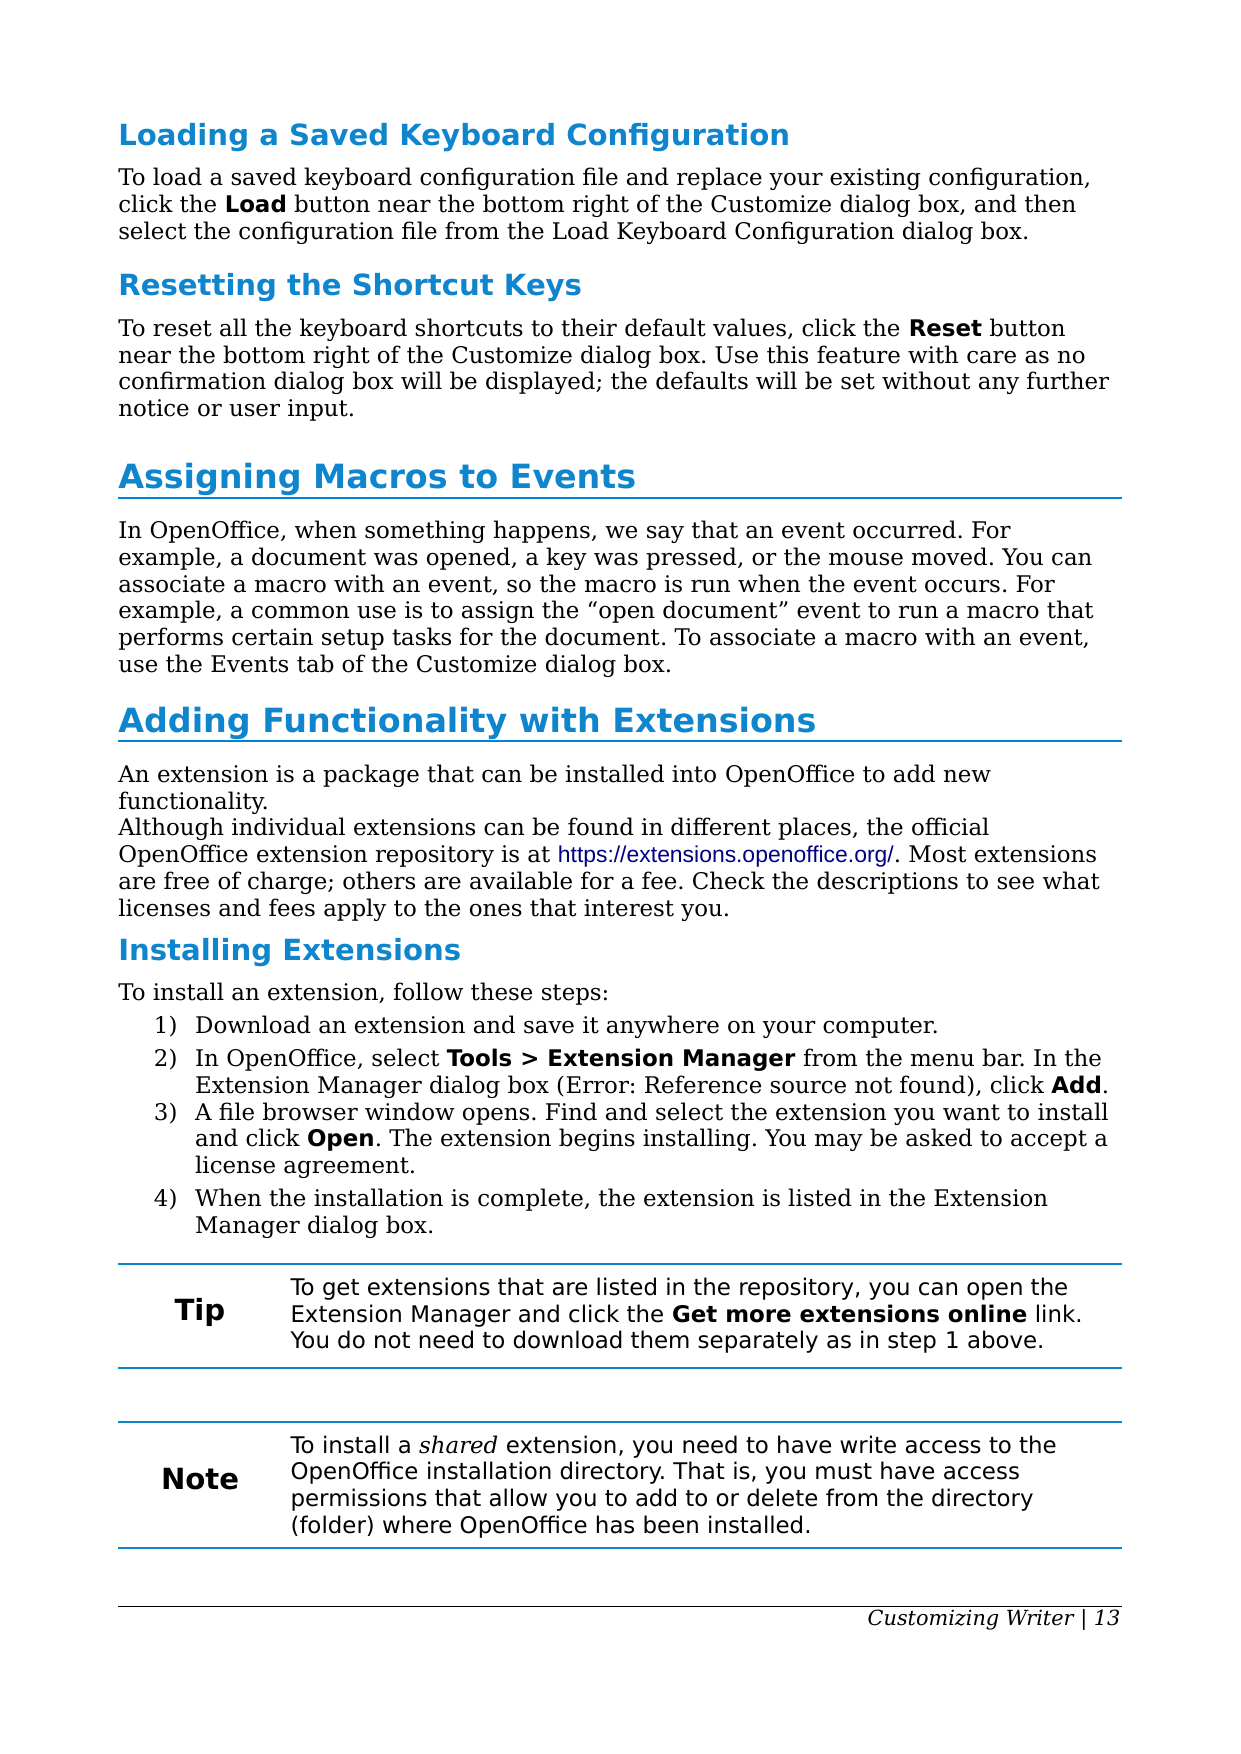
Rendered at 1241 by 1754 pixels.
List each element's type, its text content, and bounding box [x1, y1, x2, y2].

list In OpenOffice, select Tools > Extension Manager from the menu bar. In the Extension Manager dialog box (Error: Reference source not found), click Add. [177, 1046, 1122, 1099]
subtitle Adding Functionality with Extensions [118, 701, 1122, 740]
table_header To install a shared extension, you need to have write access to the OpenOffice installation directory. That is, you must have access permissions that allow you to add to or delete from the directory (folder) where OpenOffice has been installed. [281, 1423, 1122, 1547]
text To reset all the keyboard shortcuts to their default values, click the Reset button near the bottom right of the Customize dialog box. Use this feature with care as no confirmation dialog box will be displayed; the defaults will be set without any further notice or user input. [118, 315, 1122, 422]
subtitle Assigning Macros to Events [118, 458, 1122, 497]
text An extension is a package that can be installed into OpenOffice to add new functionality. [118, 761, 1122, 814]
subtitle Loading a Saved Keyboard Configuration [118, 118, 1122, 152]
text Although individual extensions can be found in different places, the official OpenOffice extension repository is at https://extensions.openoffice.org/. Most extensions are free of charge; others are available for a fee. Check the descriptions to see what licenses and fees apply to the ones that interest you. [118, 814, 1122, 921]
list Download an extension and save it anywhere on your computer. [177, 1013, 1122, 1039]
table_header Note [118, 1423, 281, 1547]
list When the installation is complete, the extension is listed in the Extension Manager dialog box. [177, 1185, 1122, 1238]
text In OpenOffice, when something happens, we say that an event occurred. For example, a document was opened, a key was pressed, or the mouse moved. You can associate a macro with an event, so the macro is run when the event occurs. For example, a common use is to assign the “open document” event to run a macro that performs certain setup tasks for the document. To associate a macro with an event, use the Events tab of the Customize dialog box. [118, 518, 1122, 678]
list A file browser window opens. Find and select the extension you want to install and click Open. The extension begins installing. You may be asked to accept a license agreement. [177, 1099, 1122, 1179]
subtitle Resetting the Shortcut Keys [118, 269, 1122, 303]
subtitle Installing Extensions [118, 933, 1122, 967]
table_header To get extensions that are listed in the repository, you can open the Extension Manager and click the Get more extensions online link. You do not need to download them separately as in step 1 above. [281, 1265, 1122, 1367]
table_header Tip [118, 1265, 281, 1367]
text To load a saved keyboard configuration file and replace your existing configuration, click the Load button near the bottom right of the Customize dialog box, and then select the configuration file from the Load Keyboard Configuration dialog box. [118, 164, 1122, 244]
list To install an extension, follow these steps: [118, 979, 1122, 1006]
